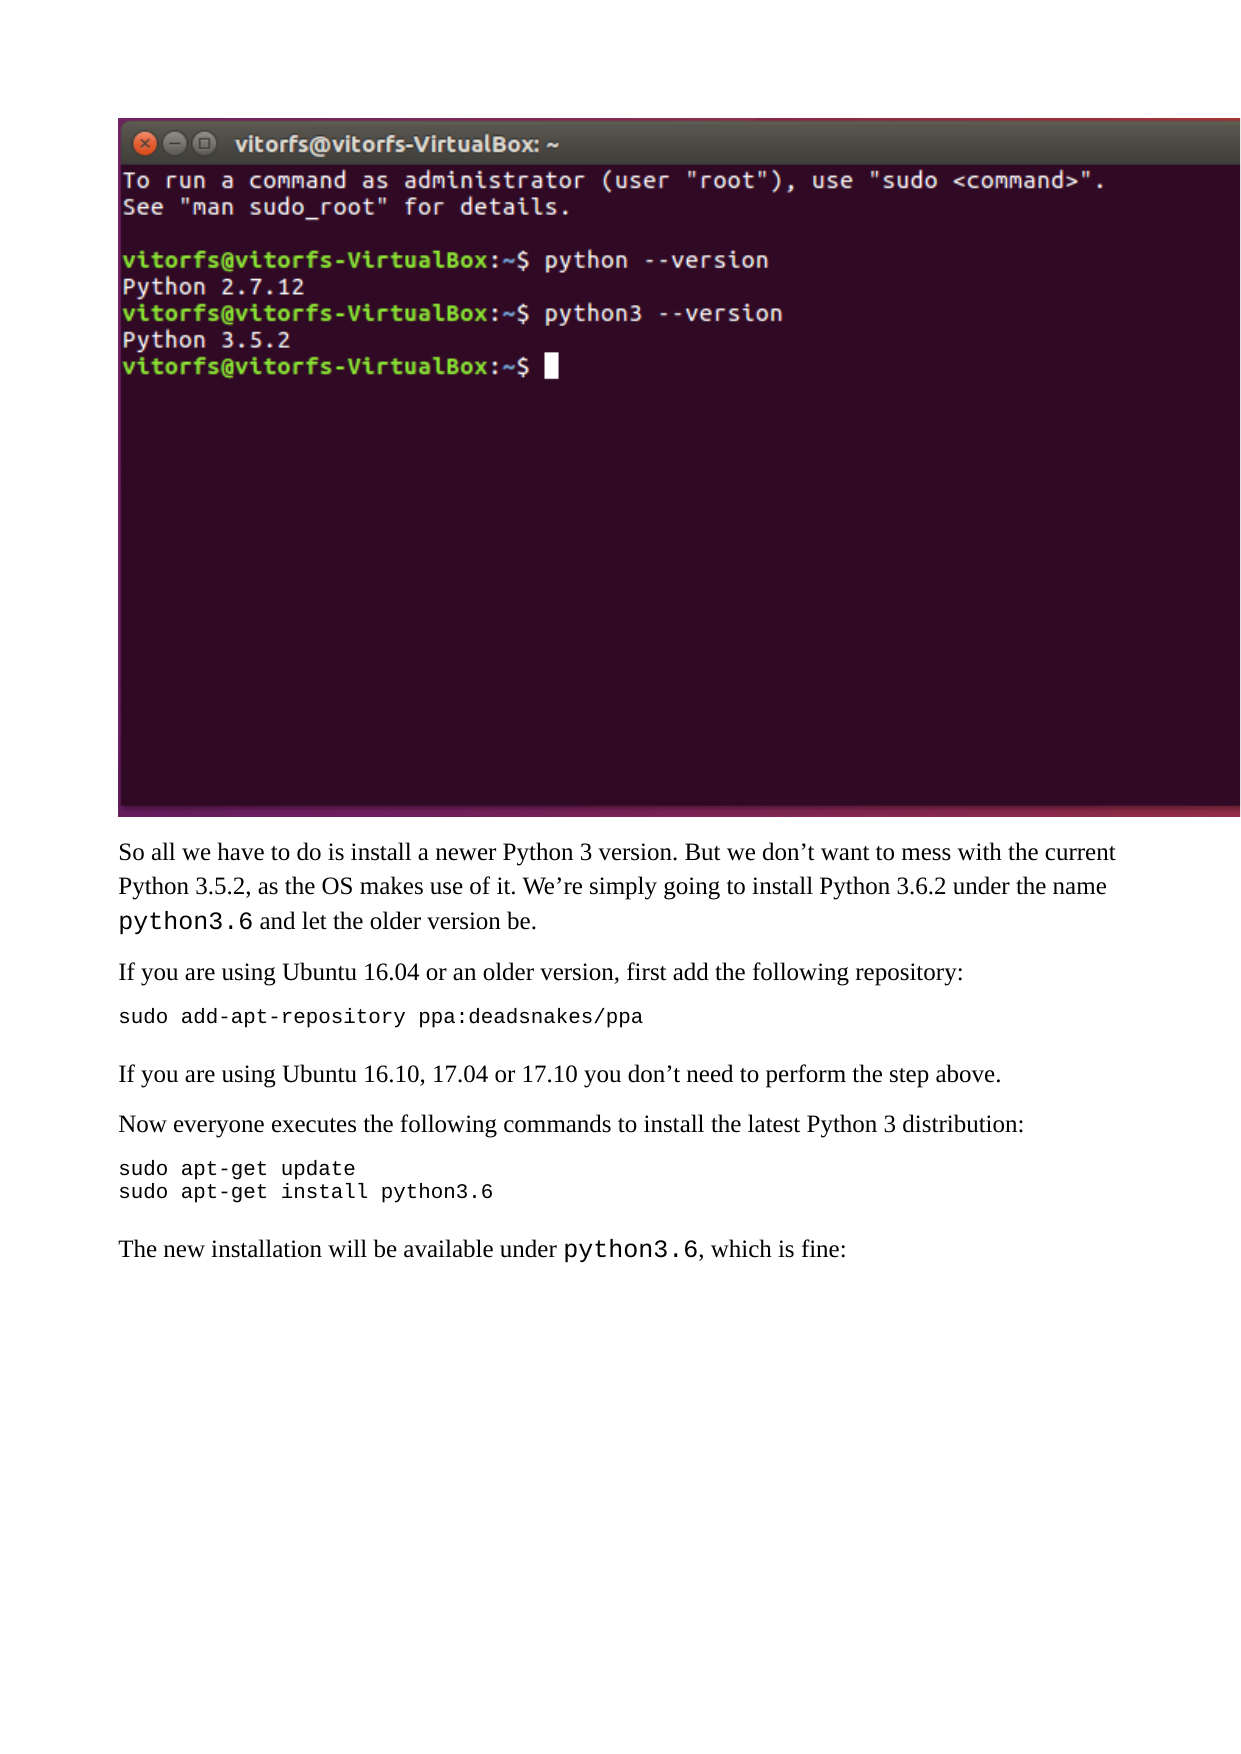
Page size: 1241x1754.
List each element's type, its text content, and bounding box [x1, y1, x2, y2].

text So all we have to do is install a newer Python 3 version. But we don’t want to mess with the current Python 3.5.2, as the OS makes use of it. We’re simply going to install Python 3.6.2 under the name python3.6 and let the older version be. [118, 837, 1122, 937]
text Now everyone executes the following commands to install the latest Python 3 distribution: [118, 1109, 1122, 1137]
text If you are using Ubuntu 16.04 or an older version, first add the following repository: [118, 957, 1122, 986]
text The new installation will be available under python3.6, which is fine: [118, 1234, 1122, 1265]
text sudo add-apt-repository ppa:deadsnakes/ppa [118, 1006, 1122, 1030]
text sudo apt-get install python3.6 [118, 1181, 1122, 1205]
text If you are using Ubuntu 16.10, 17.04 or 17.10 you don’t need to perform the step above. [118, 1059, 1122, 1088]
picture [118, 118, 1241, 817]
text sudo apt-get update [118, 1158, 1122, 1181]
